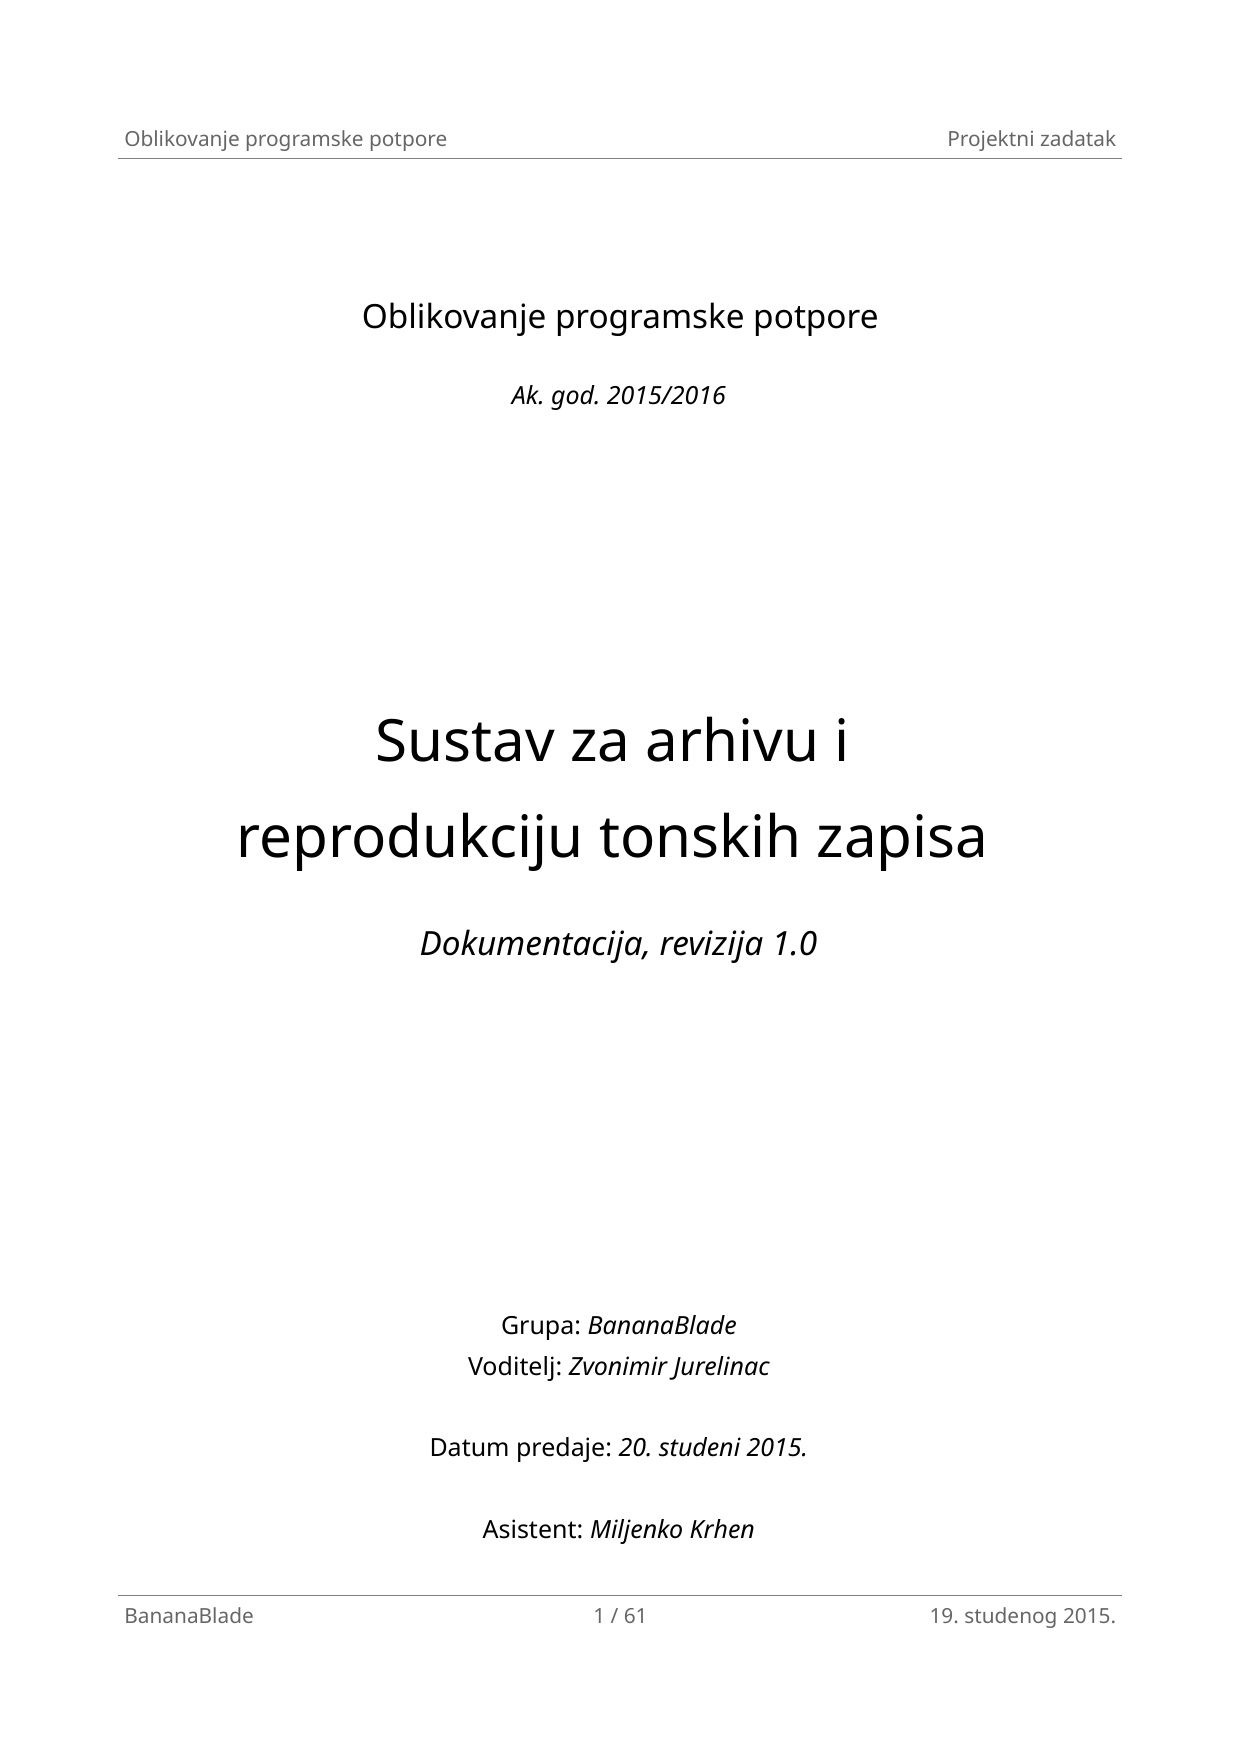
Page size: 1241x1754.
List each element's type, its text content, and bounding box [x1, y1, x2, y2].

text Ak. god. 2015/2016 [118, 377, 1122, 411]
text Oblikovanje programske potpore [118, 293, 1122, 339]
text Grupa: BananaBlade Voditelj: Zvonimir Jurelinac Datum predaje: 20. studeni 2015. Asistent: Miljenko Krhen [118, 1185, 1122, 1546]
text Dokumentacija, revizija 1.0 [118, 919, 1122, 965]
text Sustav za arhivu i reprodukciju tonskih zapisa [118, 699, 1122, 874]
